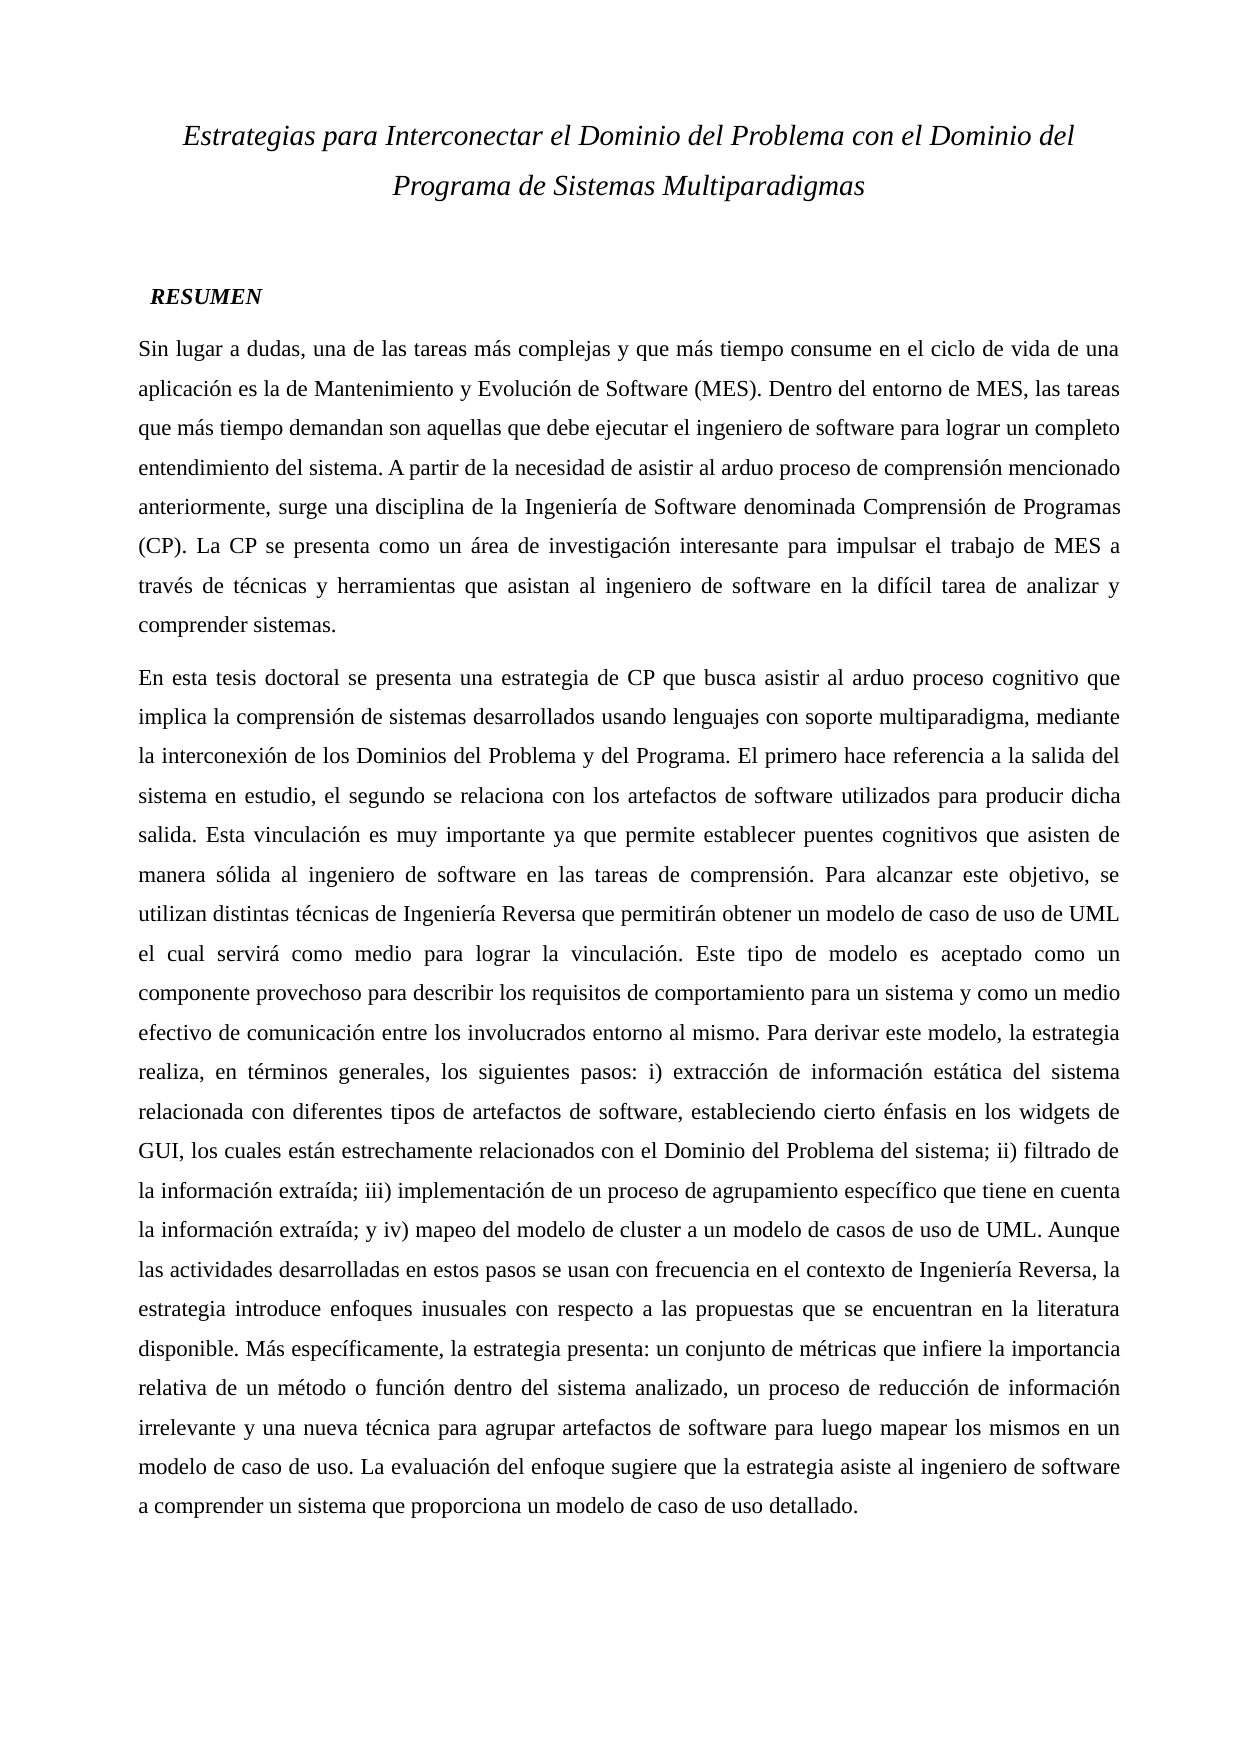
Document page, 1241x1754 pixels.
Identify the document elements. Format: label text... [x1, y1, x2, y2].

text En esta tesis doctoral se presenta una estrategia de CP que busca asistir al arduo proceso cognitivo que implica la comprensión de sistemas desarrollados usando lenguajes con soporte multiparadigma, mediante la interconexión de los Dominios del Problema y del Programa. El primero hace referencia a la salida del sistema en estudio, el segundo se relaciona con los artefactos de software utilizados para producir dicha salida. Esta vinculación es muy importante ya que permite establecer puentes cognitivos que asisten de manera sólida al ingeniero de software en las tareas de comprensión. Para alcanzar este objetivo, se utilizan distintas técnicas de Ingeniería Reversa que permitirán obtener un modelo de caso de uso de UML el cual servirá como medio para lograr la vinculación. Este tipo de modelo es aceptado como un componente provechoso para describir los requisitos de comportamiento para un sistema y como un medio efectivo de comunicación entre los involucrados entorno al mismo. Para derivar este modelo, la estrategia realiza, en términos generales, los siguientes pasos: i) extracción de información estática del sistema relacionada con diferentes tipos de artefactos de software, estableciendo cierto énfasis en los widgets de GUI, los cuales están estrechamente relacionados con el Dominio del Problema del sistema; ii) filtrado de la información extraída; iii) implementación de un proceso de agrupamiento específico que tiene en cuenta la información extraída; y iv) mapeo del modelo de cluster a un modelo de casos de uso de UML. Aunque las actividades desarrolladas en estos pasos se usan con frecuencia en el contexto de Ingeniería Reversa, la estrategia introduce enfoques inusuales con respecto a las propuestas que se encuentran en la literatura disponible. Más específicamente, la estrategia presenta: un conjunto de métricas que infiere la importancia relativa de un método o función dentro del sistema analizado, un proceso de reducción de información irrelevante y una nueva técnica para agrupar artefactos de software para luego mapear los mismos en un modelo de caso de uso. La evaluación del enfoque sugiere que la estrategia asiste al ingeniero de software a comprender un sistema que proporciona un modelo de caso de uso detallado. [138, 663, 1122, 1519]
text Estrategias para Interconectar el Dominio del Problema con el Dominio del Programa de Sistemas Multiparadigmas [138, 118, 1122, 202]
text RESUMEN [150, 283, 1122, 309]
text Sin lugar a dudas, una de las tareas más complejas y que más tiempo consume en el ciclo de vida de una aplicación es la de Mantenimiento y Evolución de Software (MES). Dentro del entorno de MES, las tareas que más tiempo demandan son aquellas que debe ejecutar el ingeniero de software para lograr un completo entendimiento del sistema. A partir de la necesidad de asistir al arduo proceso de comprensión mencionado anteriormente, surge una disciplina de la Ingeniería de Software denominada Comprensión de Programas (CP). La CP se presenta como un área de investigación interesante para impulsar el trabajo de MES a través de técnicas y herramientas que asistan al ingeniero de software en la difícil tarea de analizar y comprender sistemas. [138, 335, 1122, 638]
